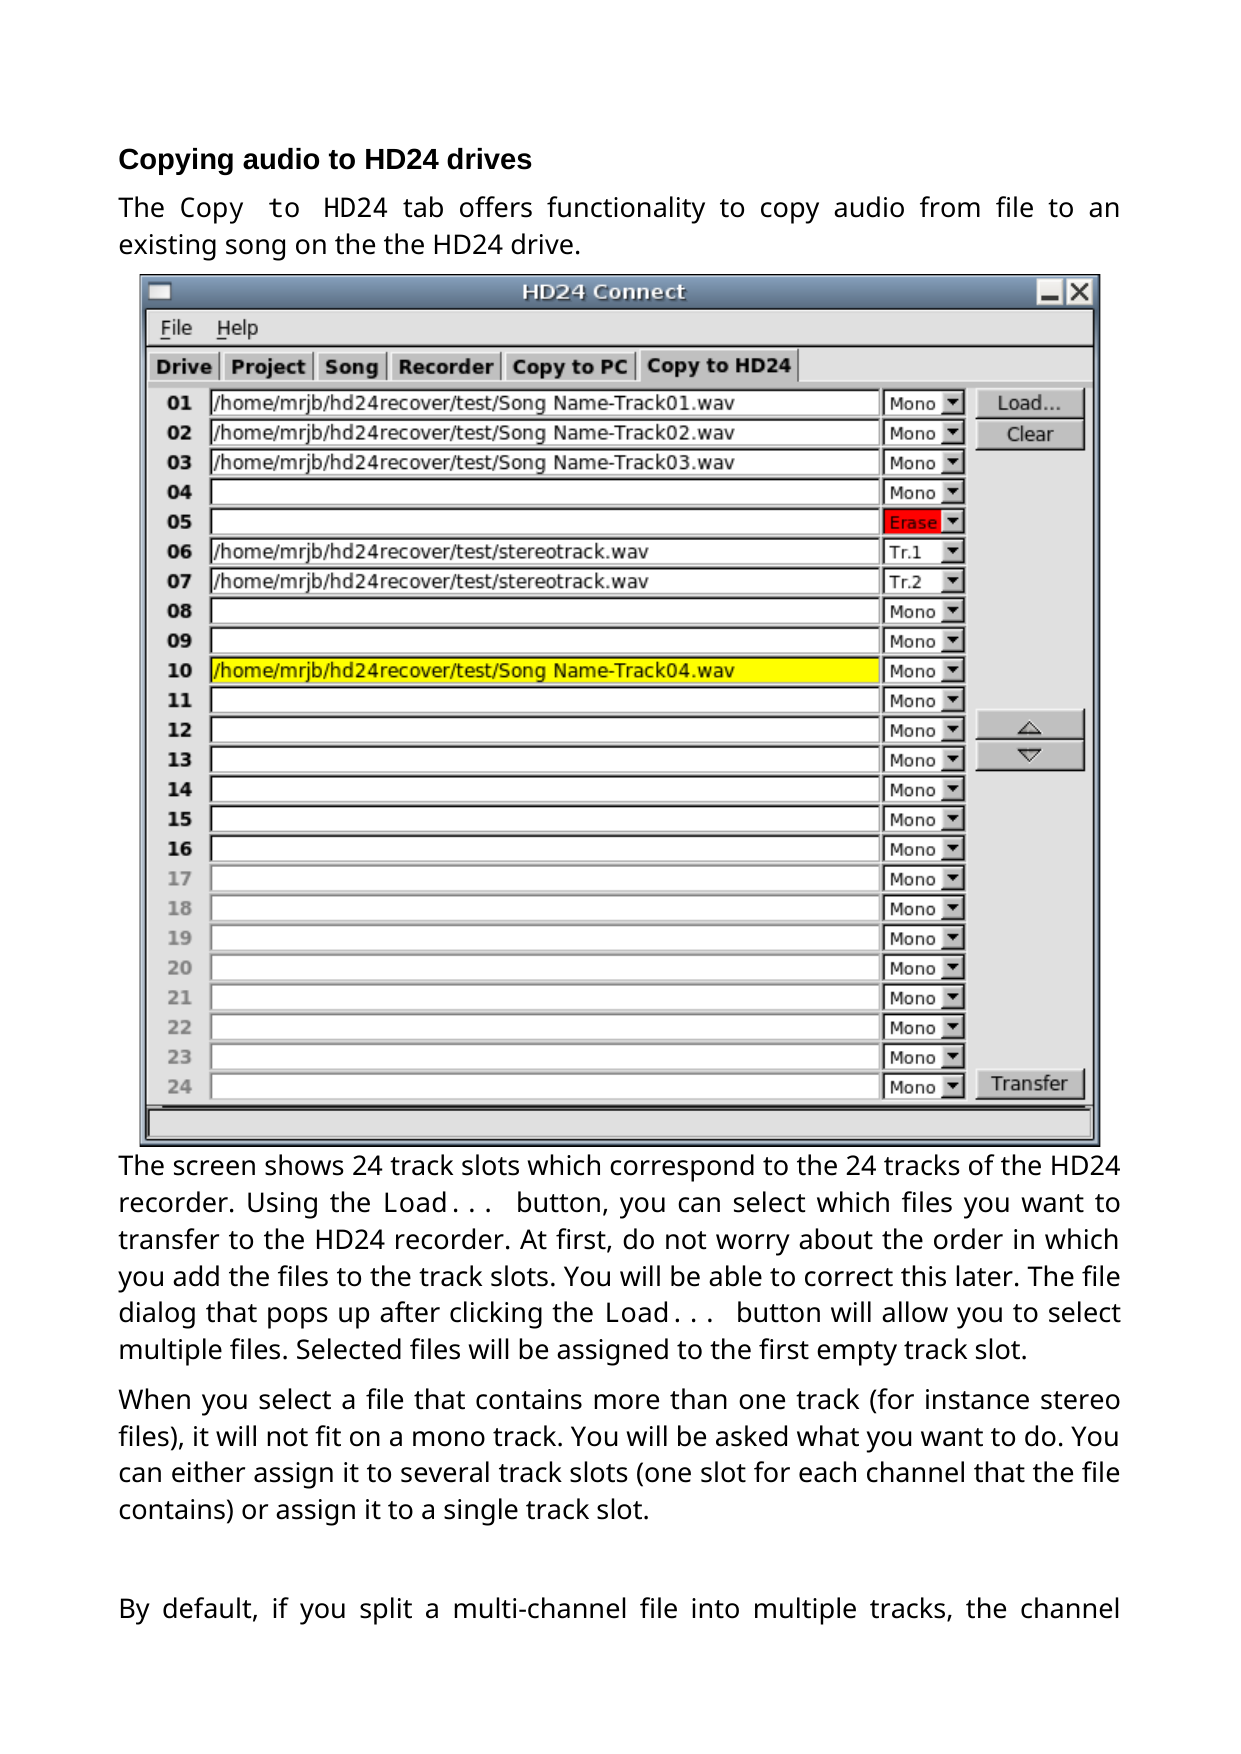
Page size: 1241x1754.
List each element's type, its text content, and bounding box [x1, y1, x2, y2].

subtitle Copying audio to HD24 drives [118, 143, 1122, 176]
text The Copy to HD24 tab offers functionality to copy audio from file to an existing song on the the HD24 drive. [118, 188, 1122, 262]
picture [139, 274, 1101, 1147]
text When you select a file that contains more than one track (for instance stereo files), it will not fit on a mono track. You will be asked what you want to do. You can either assign it to several track slots (one slot for each channel that the file contains) or assign it to a single track slot. [118, 1380, 1122, 1528]
text By default, if you split a multi-channel file into multiple tracks, the channel [118, 1589, 1122, 1626]
text The screen shows 24 track slots which correspond to the 24 tracks of the HD24 recorder. Using the Load... button, you can select which files you want to transfer to the HD24 recorder. At first, do not worry about the order in which you add the files to the track slots. You will be able to correct this later. The file dialog that pops up after clicking the Load... button will allow you to select multiple files. Selected files will be assigned to the first empty track slot. [118, 274, 1122, 1368]
